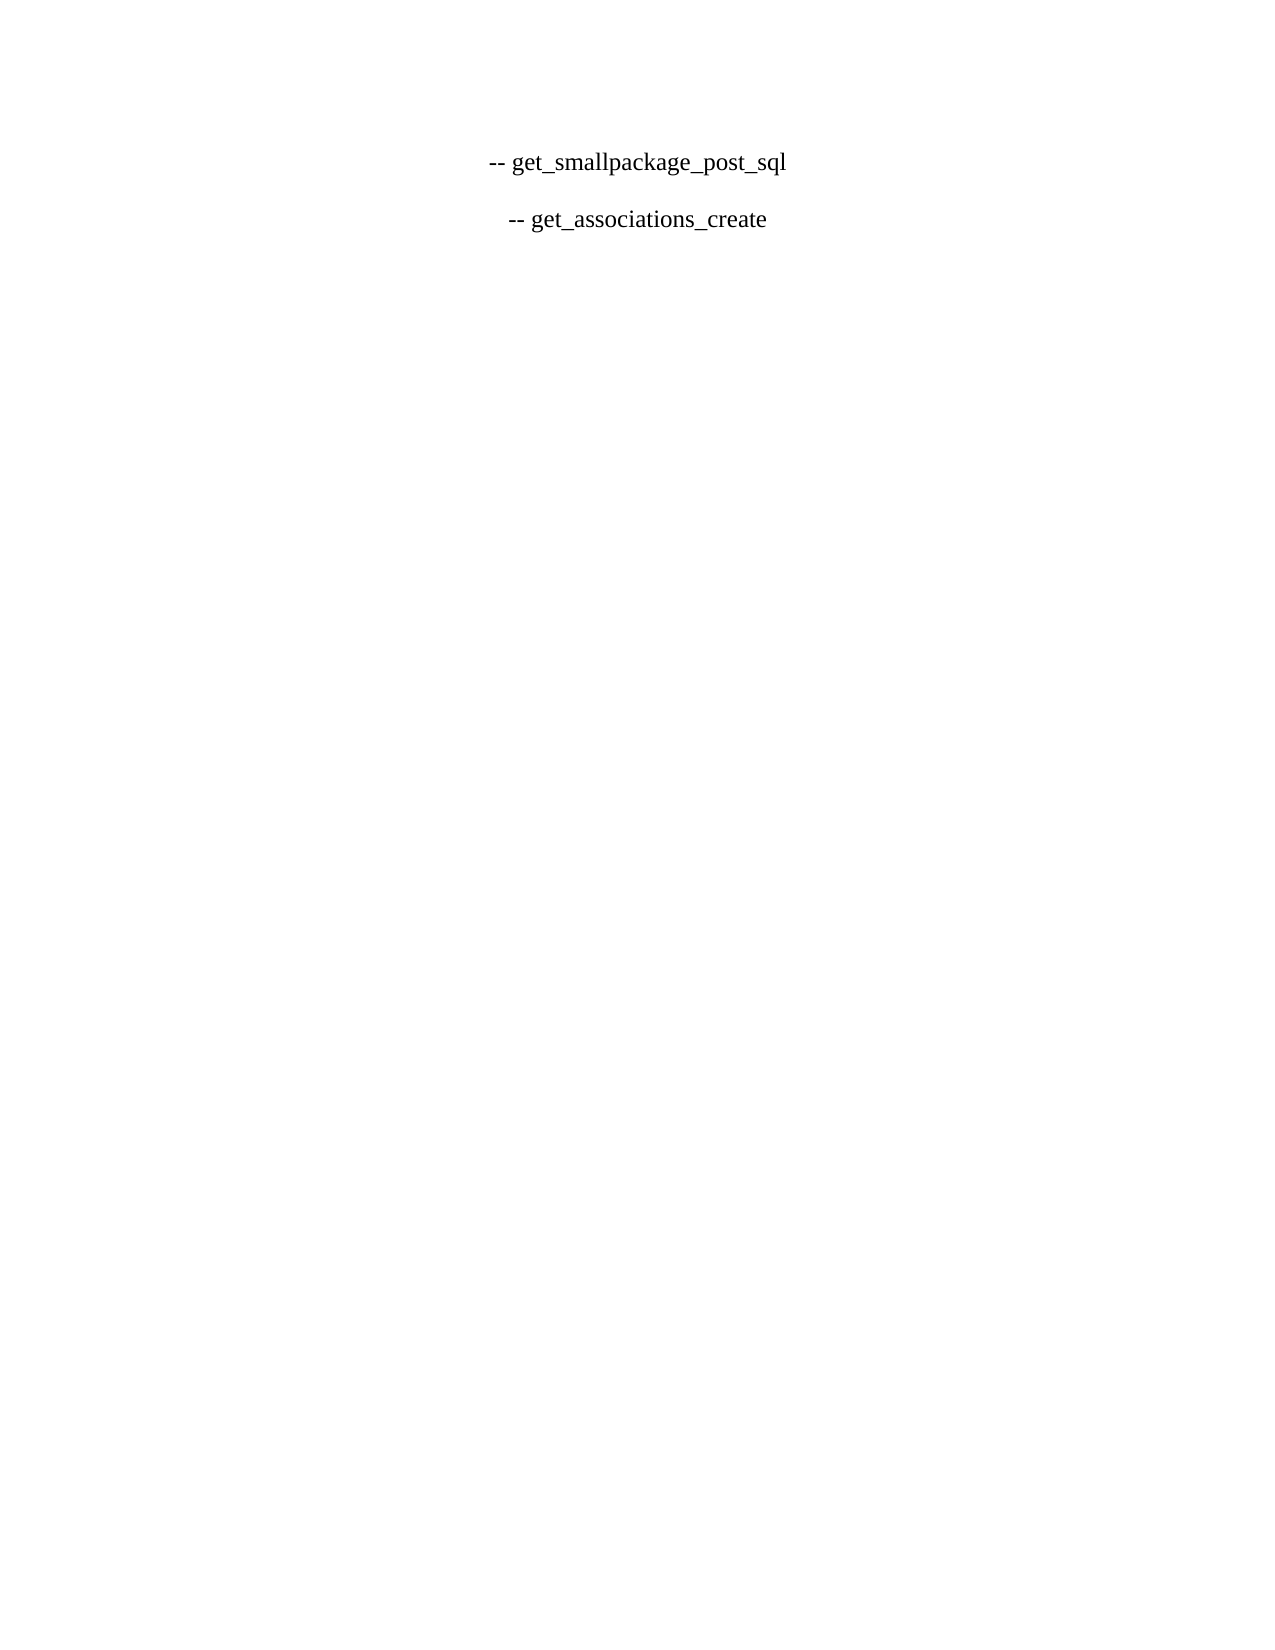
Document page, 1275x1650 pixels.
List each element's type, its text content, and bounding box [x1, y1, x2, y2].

text -- get_associations_create [118, 204, 1157, 233]
text -- get_smallpackage_post_sql [118, 147, 1157, 176]
